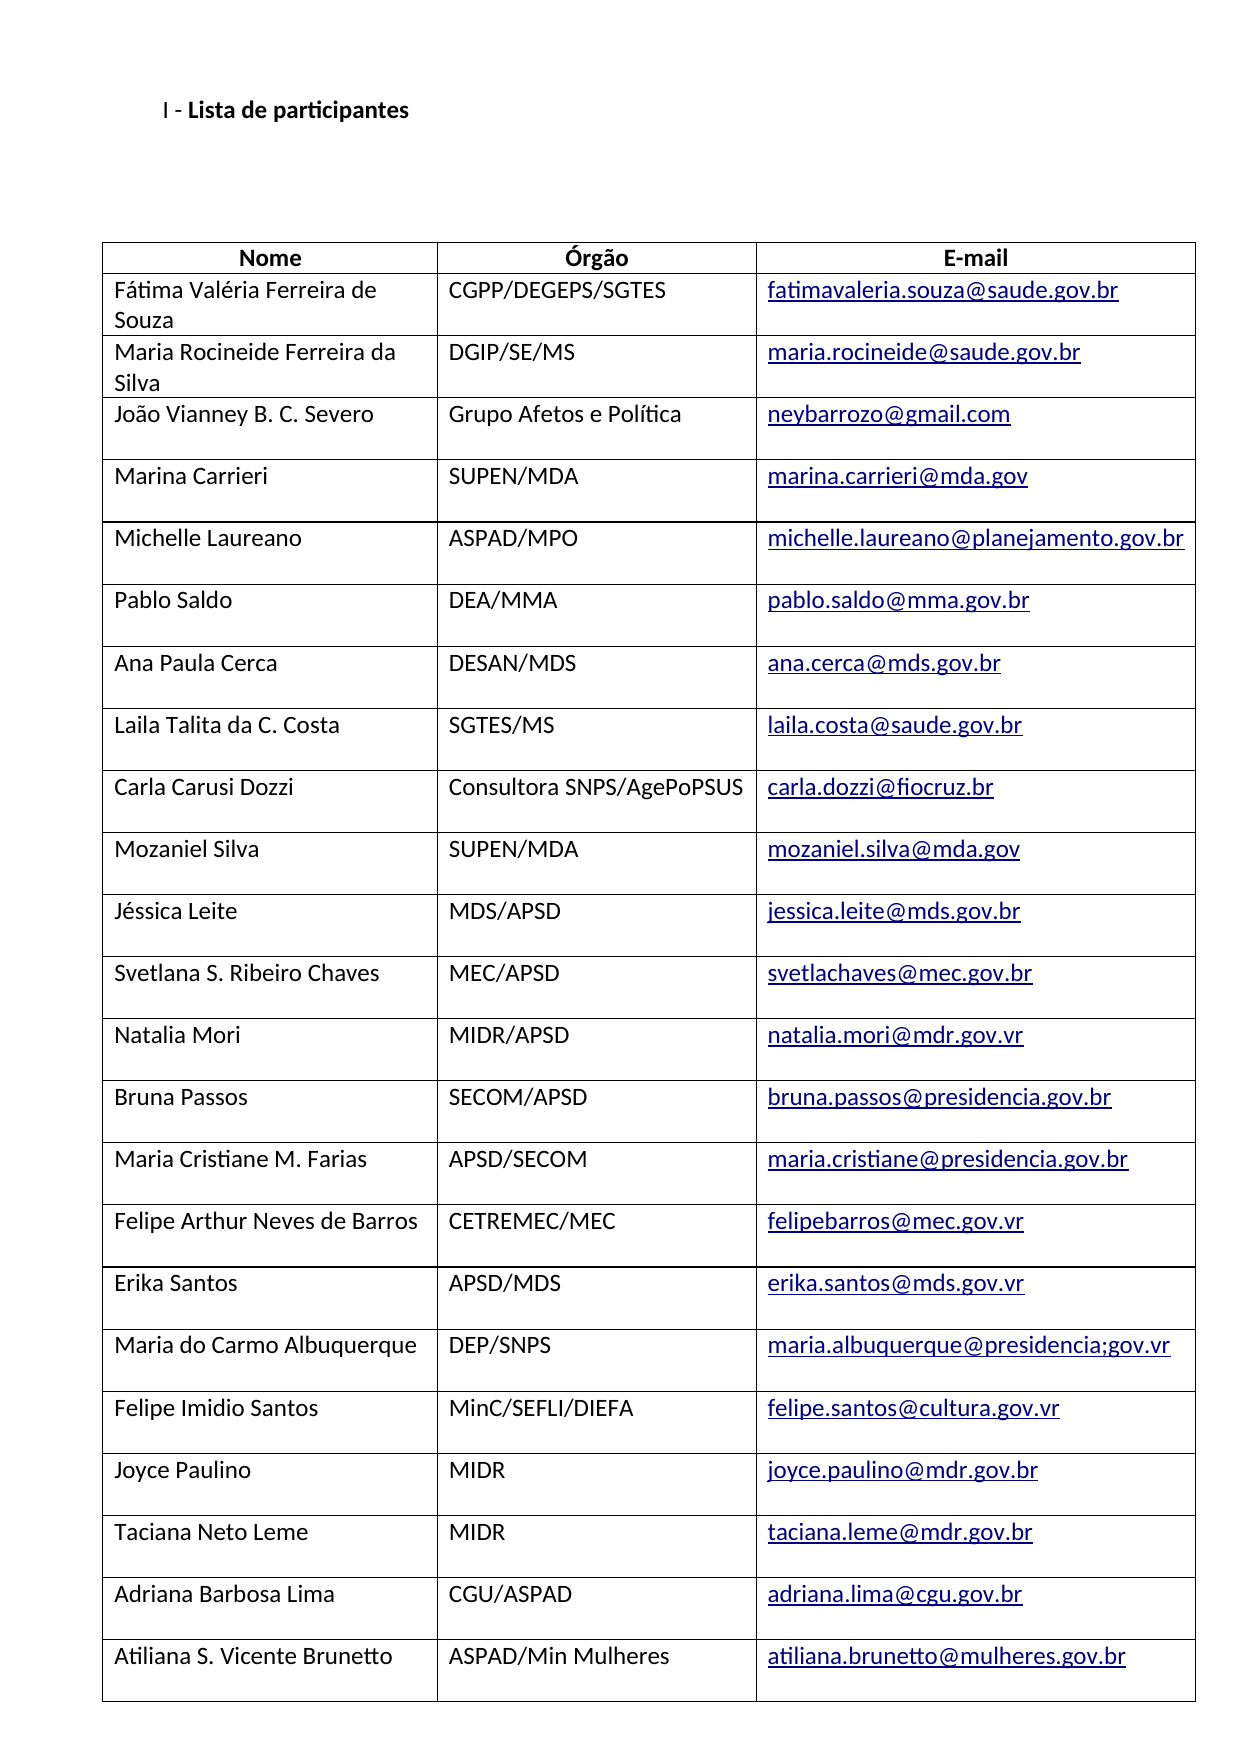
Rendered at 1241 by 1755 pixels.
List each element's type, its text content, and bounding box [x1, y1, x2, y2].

table_cell Marina Carrieri [103, 460, 437, 521]
table_cell pablo.saldo@mma.gov.br [757, 585, 1195, 646]
table_cell Grupo Afetos e Política [438, 398, 756, 459]
table_cell Jéssica Leite [103, 895, 437, 956]
table_cell laila.costa@saude.gov.br [757, 709, 1195, 770]
table_cell adriana.lima@cgu.gov.br [757, 1578, 1195, 1639]
table_cell SGTES/MS [438, 709, 756, 770]
table_header E-mail [757, 243, 1195, 273]
table_cell Ana Paula Cerca [103, 647, 437, 708]
table_cell carla.dozzi@fiocruz.br [757, 771, 1195, 832]
table_cell MDS/APSD [438, 895, 756, 956]
table_cell CGU/ASPAD [438, 1578, 756, 1639]
table_cell ASPAD/Min Mulheres [438, 1640, 756, 1701]
table_cell michelle.laureano@planejamento.gov.br [757, 523, 1195, 583]
table_cell Laila Talita da C. Costa [103, 709, 437, 770]
table_cell fatimavaleria.souza@saude.gov.br [757, 274, 1195, 335]
table_cell CETREMEC/MEC [438, 1205, 756, 1266]
table_cell atiliana.brunetto@mulheres.gov.br [757, 1640, 1195, 1701]
table_cell CGPP/DEGEPS/SGTES [438, 274, 756, 335]
table_cell Consultora SNPS/AgePoPSUS [438, 771, 756, 832]
table_cell Mozaniel Silva [103, 833, 437, 894]
table_cell Fátima Valéria Ferreira de Souza [103, 274, 437, 335]
table_cell taciana.leme@mdr.gov.br [757, 1516, 1195, 1577]
table_cell svetlachaves@mec.gov.br [757, 957, 1195, 1018]
table_cell Joyce Paulino [103, 1454, 437, 1515]
table_cell Adriana Barbosa Lima [103, 1578, 437, 1639]
table_cell Taciana Neto Leme [103, 1516, 437, 1577]
table_cell erika.santos@mds.gov.vr [757, 1268, 1195, 1328]
table_cell MEC/APSD [438, 957, 756, 1018]
table_cell joyce.paulino@mdr.gov.br [757, 1454, 1195, 1515]
table_cell Carla Carusi Dozzi [103, 771, 437, 832]
table_cell ana.cerca@mds.gov.br [757, 647, 1195, 708]
table_cell Bruna Passos [103, 1081, 437, 1142]
table_cell ASPAD/MPO [438, 523, 756, 583]
table_cell marina.carrieri@mda.gov [757, 460, 1195, 521]
table_cell Atiliana S. Vicente Brunetto [103, 1640, 437, 1701]
table_cell Svetlana S. Ribeiro Chaves [103, 957, 437, 1018]
table_cell Erika Santos [103, 1268, 437, 1328]
table_header Órgão [438, 243, 756, 273]
table_cell jessica.leite@mds.gov.br [757, 895, 1195, 956]
table_cell Maria Cristiane M. Farias [103, 1143, 437, 1204]
table_cell SUPEN/MDA [438, 833, 756, 894]
table_cell maria.rocineide@saude.gov.br [757, 336, 1195, 397]
table_cell Michelle Laureano [103, 523, 437, 583]
table_cell Maria do Carmo Albuquerque [103, 1330, 437, 1391]
table_header Nome [103, 243, 437, 273]
table_cell SUPEN/MDA [438, 460, 756, 521]
table_cell DEP/SNPS [438, 1330, 756, 1391]
table_cell MIDR/APSD [438, 1019, 756, 1080]
table_cell DGIP/SE/MS [438, 336, 756, 397]
table_cell Maria Rocineide Ferreira da Silva [103, 336, 437, 397]
table_cell bruna.passos@presidencia.gov.br [757, 1081, 1195, 1142]
table_cell Felipe Arthur Neves de Barros [103, 1205, 437, 1266]
table_cell DESAN/MDS [438, 647, 756, 708]
table_cell João Vianney B. C. Severo [103, 398, 437, 459]
table_cell DEA/MMA [438, 585, 756, 646]
table_cell maria.cristiane@presidencia.gov.br [757, 1143, 1195, 1204]
table_cell felipebarros@mec.gov.vr [757, 1205, 1195, 1266]
table_cell APSD/MDS [438, 1268, 756, 1328]
table_cell Natalia Mori [103, 1019, 437, 1080]
table_cell natalia.mori@mdr.gov.vr [757, 1019, 1195, 1080]
table_cell MIDR [438, 1454, 756, 1515]
table_cell MIDR [438, 1516, 756, 1577]
table_cell SECOM/APSD [438, 1081, 756, 1142]
table_cell felipe.santos@cultura.gov.vr [757, 1392, 1195, 1453]
table_cell mozaniel.silva@mda.gov [757, 833, 1195, 894]
text I - Lista de participantes [162, 94, 1105, 124]
table_cell Pablo Saldo [103, 585, 437, 646]
table_cell APSD/SECOM [438, 1143, 756, 1204]
table_cell neybarrozo@gmail.com [757, 398, 1195, 459]
table_cell maria.albuquerque@presidencia;gov.vr [757, 1330, 1195, 1391]
table_cell Felipe Imidio Santos [103, 1392, 437, 1453]
table_cell MinC/SEFLI/DIEFA [438, 1392, 756, 1453]
